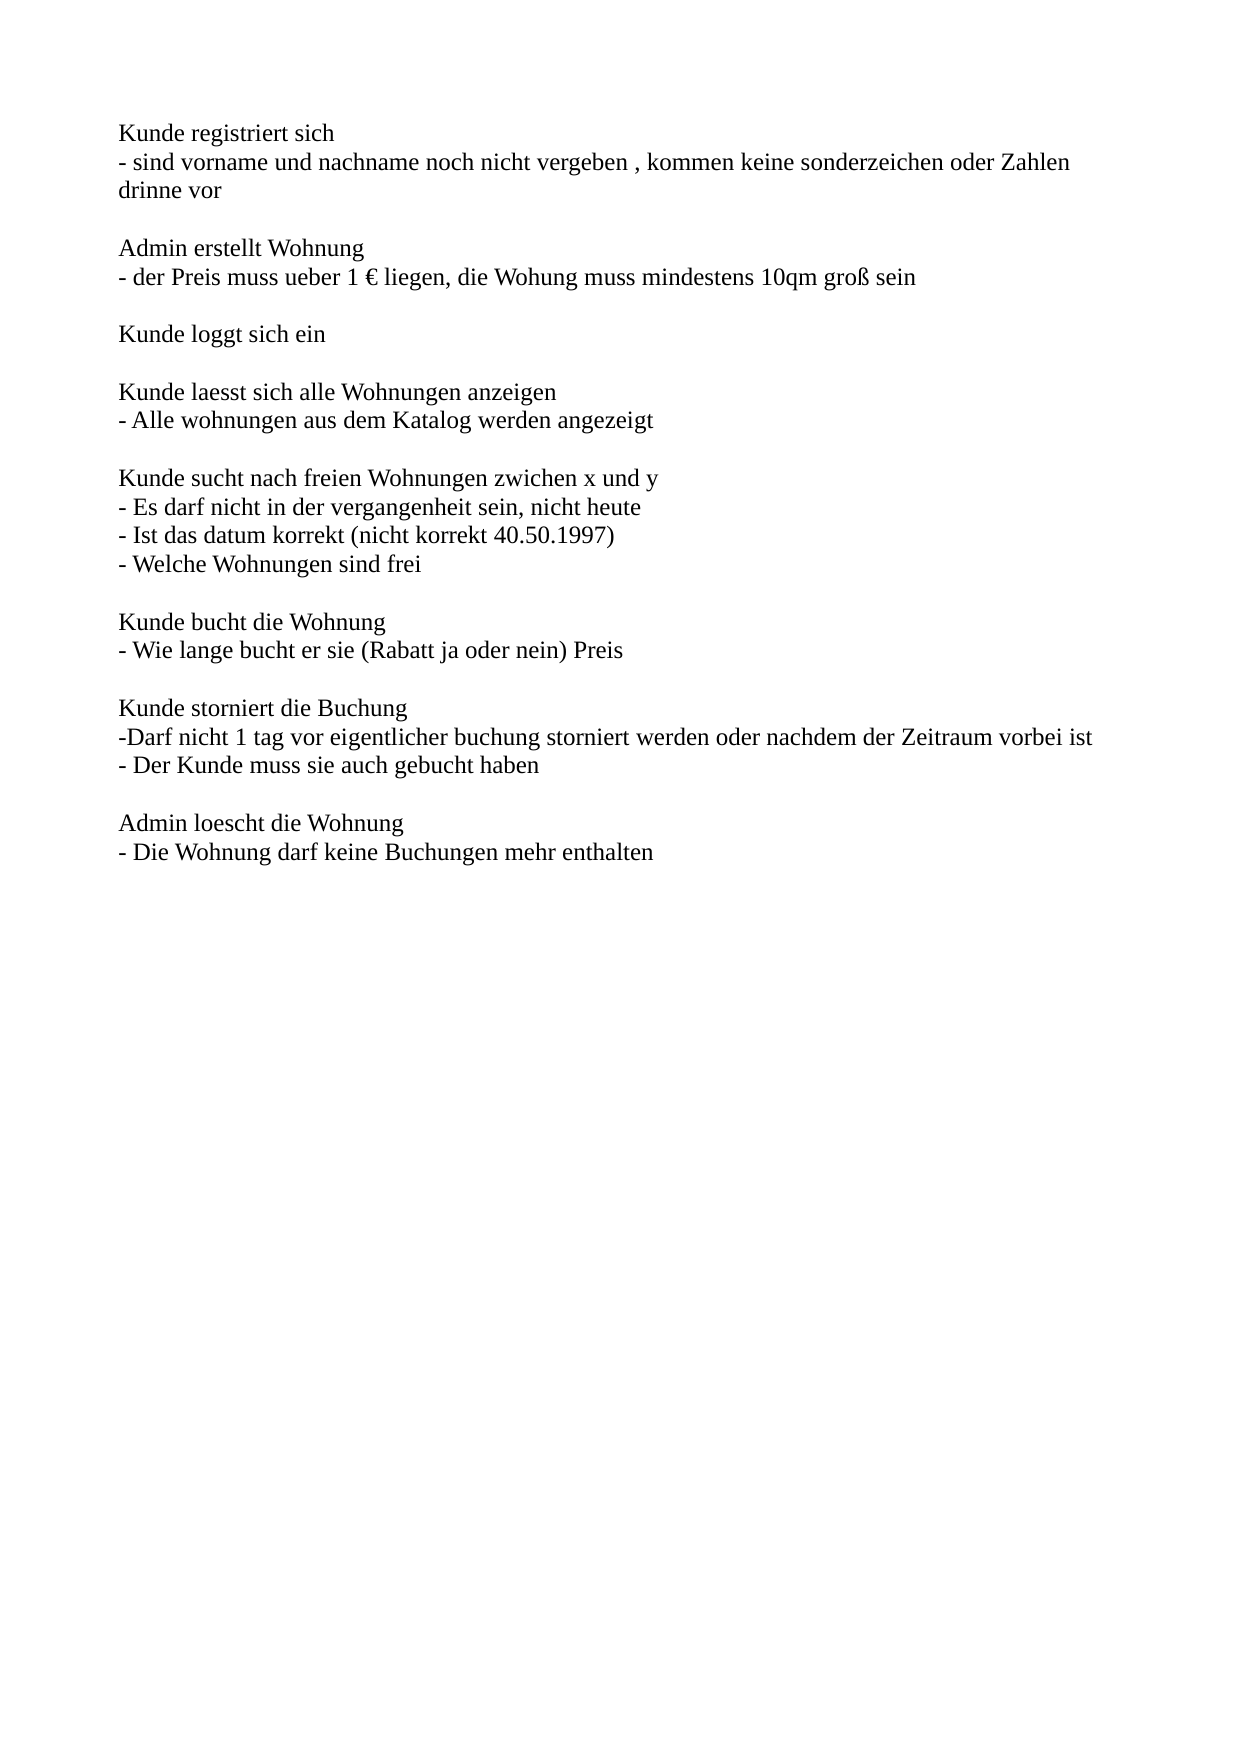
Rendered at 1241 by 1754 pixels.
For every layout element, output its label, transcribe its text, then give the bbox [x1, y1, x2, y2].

text Admin loescht die Wohnung [118, 808, 1122, 837]
text Kunde sucht nach freien Wohnungen zwichen x und y [118, 463, 1122, 492]
text Kunde laesst sich alle Wohnungen anzeigen [118, 377, 1122, 406]
text -Darf nicht 1 tag vor eigentlicher buchung storniert werden oder nachdem der Zeitraum vorbei ist [118, 722, 1122, 751]
text - Es darf nicht in der vergangenheit sein, nicht heute [118, 492, 1122, 521]
text - Wie lange bucht er sie (Rabatt ja oder nein) Preis [118, 636, 1122, 664]
text - Die Wohnung darf keine Buchungen mehr enthalten [118, 837, 1122, 866]
text Kunde bucht die Wohnung [118, 607, 1122, 636]
text Kunde registriert sich [118, 118, 1122, 147]
text - Welche Wohnungen sind frei [118, 549, 1122, 578]
text - sind vorname und nachname noch nicht vergeben , kommen keine sonderzeichen oder Zahlen drinne vor [118, 147, 1122, 204]
text - der Preis muss ueber 1 € liegen, die Wohung muss mindestens 10qm groß sein [118, 262, 1122, 291]
text - Alle wohnungen aus dem Katalog werden angezeigt [118, 406, 1122, 434]
text - Der Kunde muss sie auch gebucht haben [118, 751, 1122, 779]
text Kunde storniert die Buchung [118, 693, 1122, 722]
text Kunde loggt sich ein [118, 319, 1122, 348]
text Admin erstellt Wohnung [118, 233, 1122, 262]
text - Ist das datum korrekt (nicht korrekt 40.50.1997) [118, 521, 1122, 549]
